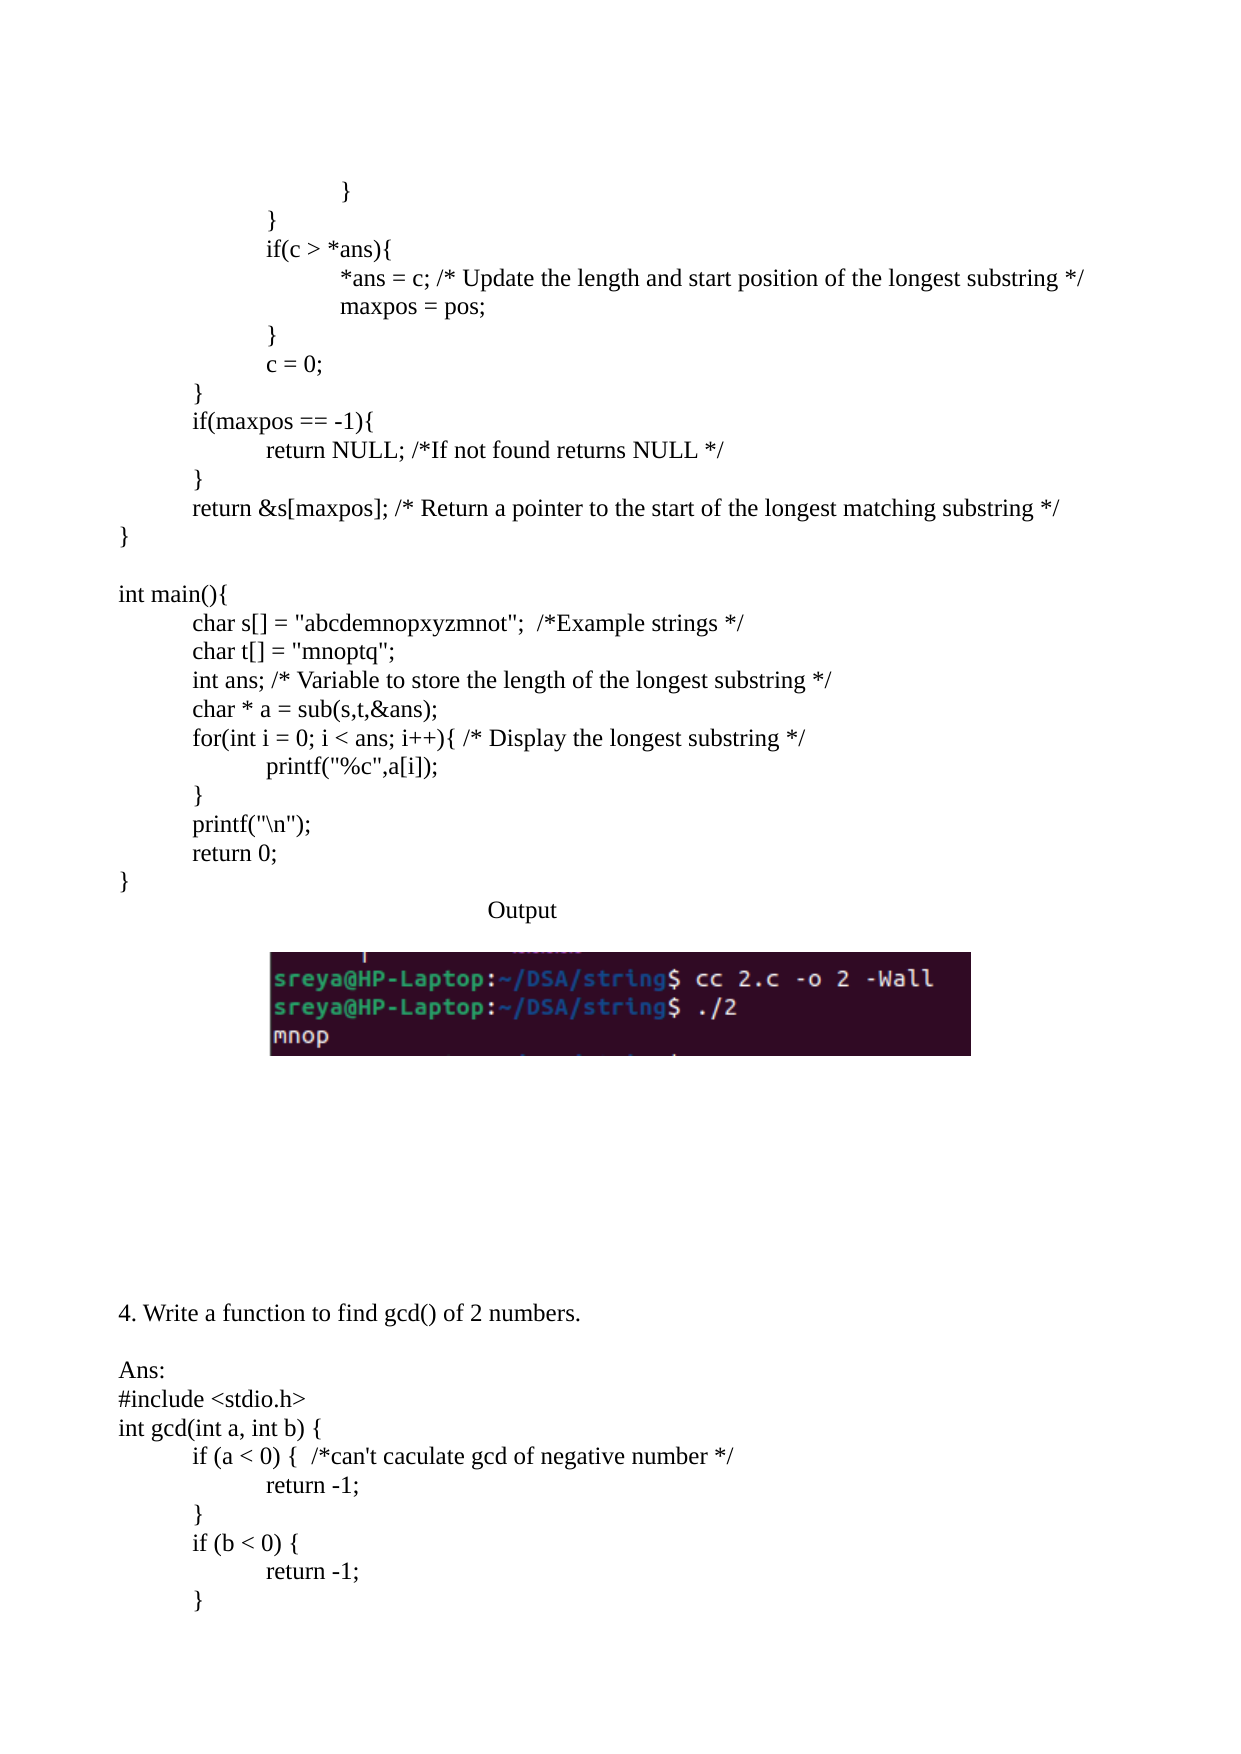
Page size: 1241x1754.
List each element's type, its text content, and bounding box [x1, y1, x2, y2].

text *ans = c; /* Update the length and start position of the longest substring */ [118, 263, 1122, 291]
text int gcd(int a, int b) { [118, 1413, 1122, 1441]
text return 0; [118, 838, 1122, 866]
text if (b < 0) { [118, 1528, 1122, 1556]
text if(c > *ans){ [118, 234, 1122, 263]
text #include <stdio.h> [118, 1384, 1122, 1413]
text int main(){ [118, 579, 1122, 608]
text char * a = sub(s,t,&ans); [118, 694, 1122, 723]
text c = 0; [118, 349, 1122, 378]
text } [118, 780, 1122, 809]
text char s[] = "abcdemnopxyzmnot"; /*Example strings */ [118, 608, 1122, 636]
text } [118, 176, 1122, 205]
text } [118, 464, 1122, 493]
text if(maxpos == -1){ [118, 406, 1122, 435]
text char t[] = "mnoptq"; [118, 636, 1122, 665]
text return -1; [118, 1470, 1122, 1499]
text } [118, 205, 1122, 234]
text return NULL; /*If not found returns NULL */ [118, 435, 1122, 464]
text 4. Write a function to find gcd() of 2 numbers. Ans: [118, 1298, 1122, 1384]
text return &s[maxpos]; /* Return a pointer to the start of the longest matching substring */ [118, 493, 1122, 521]
picture [269, 952, 971, 1056]
text printf("%c",a[i]); [118, 751, 1122, 780]
text Output [118, 895, 1122, 924]
text return -1; [118, 1556, 1122, 1585]
text } [118, 1499, 1122, 1528]
text maxpos = pos; [118, 291, 1122, 320]
text } [118, 378, 1122, 406]
text } [118, 1585, 1122, 1614]
text printf("\n"); [118, 809, 1122, 838]
text } [118, 320, 1122, 349]
text } [118, 866, 1122, 895]
text int ans; /* Variable to store the length of the longest substring */ [118, 665, 1122, 694]
text if (a < 0) { /*can't caculate gcd of negative number */ [118, 1441, 1122, 1470]
text for(int i = 0; i < ans; i++){ /* Display the longest substring */ [118, 723, 1122, 751]
text } [118, 521, 1122, 550]
